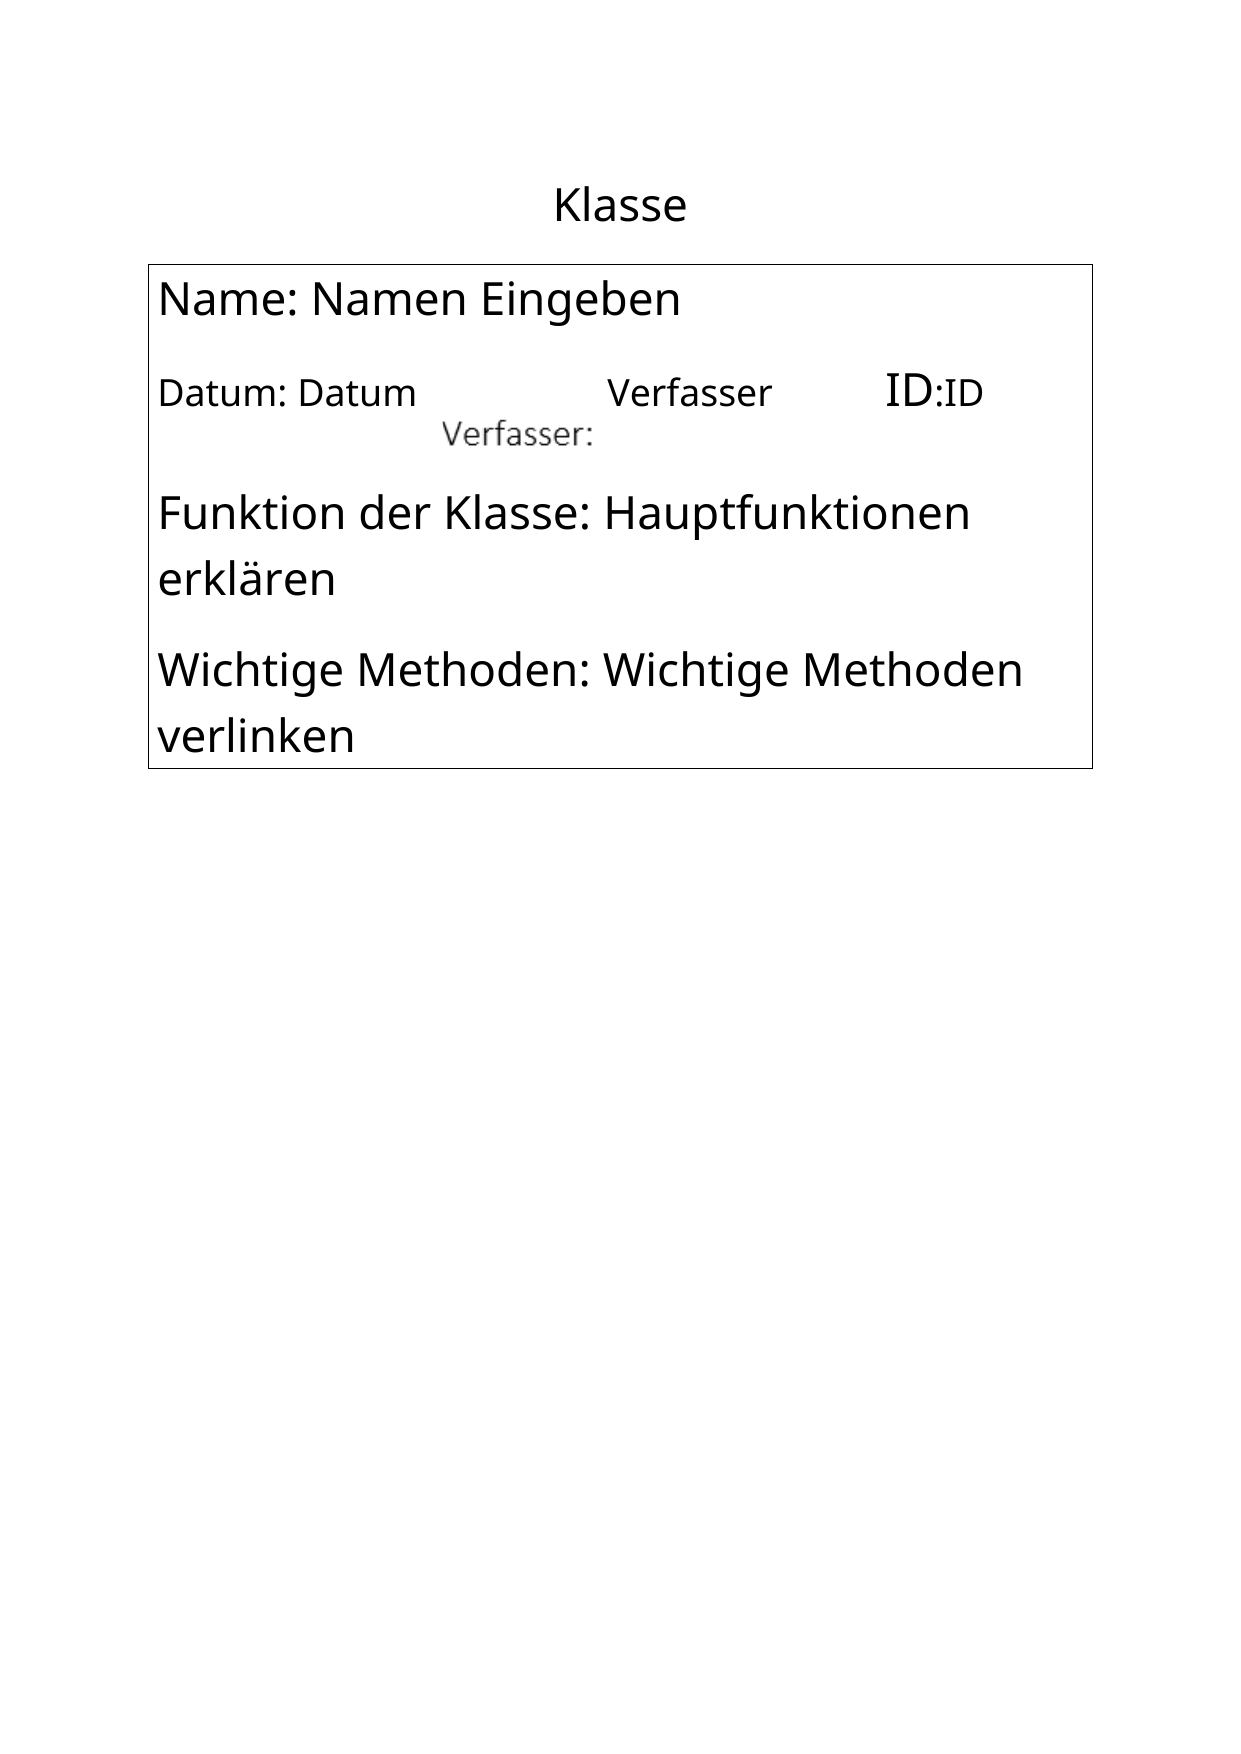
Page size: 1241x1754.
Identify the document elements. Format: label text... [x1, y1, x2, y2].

subtitle Funktion der Klasse: Hauptfunktionen erklären [149, 478, 1092, 609]
subtitle Klasse [148, 173, 1093, 235]
subtitle Name: Namen Eingeben [149, 265, 1092, 329]
subtitle Datum: Datum Verfasser ID:ID [149, 355, 1092, 452]
subtitle Wichtige Methoden: Wichtige Methoden verlinken [149, 635, 1092, 768]
